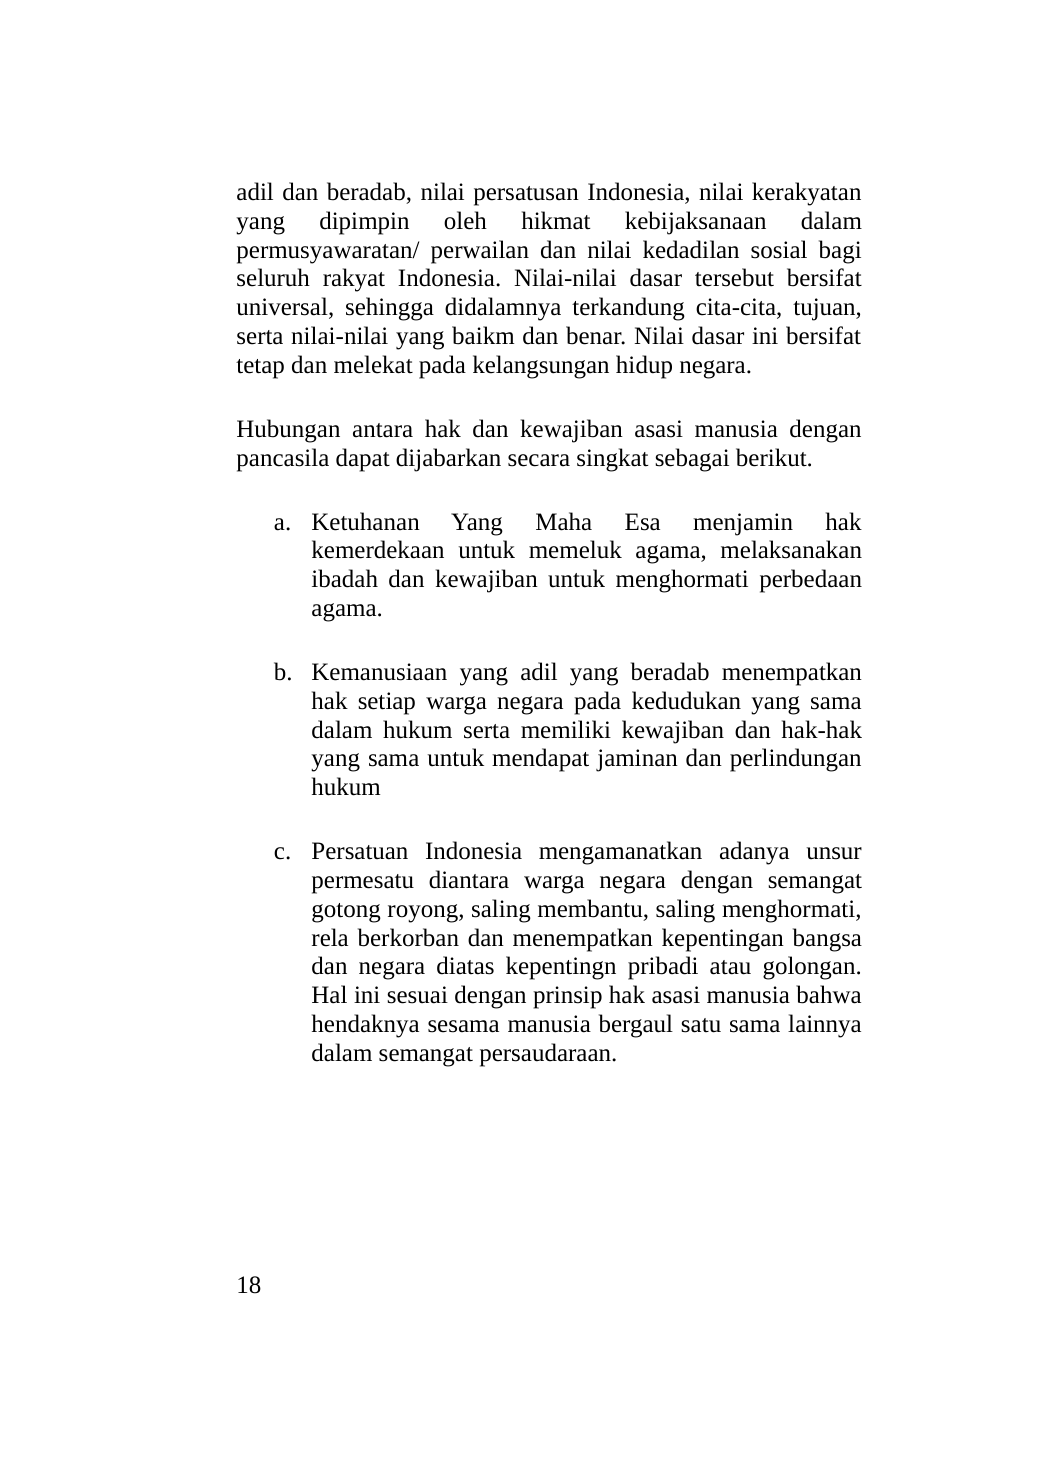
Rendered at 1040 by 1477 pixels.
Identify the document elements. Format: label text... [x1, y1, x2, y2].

list Persatuan Indonesia mengamanatkan adanya unsur permesatu diantara warga negara dengan semangat gotong royong, saling membantu, saling menghormati, rela berkorban dan menempatkan kepentingan bangsa dan negara diatas kepentingn pribadi atau golongan. Hal ini sesuai dengan prinsip hak asasi manusia bahwa hendaknya sesama manusia bergaul satu sama lainnya dalam semangat persaudaraan. [274, 836, 862, 1066]
list Kemanusiaan yang adil yang beradab menempatkan hak setiap warga negara pada kedudukan yang sama dalam hukum serta memiliki kewajiban dan hak-hak yang sama untuk mendapat jaminan dan perlindungan hukum [274, 657, 862, 801]
text adil dan beradab, nilai persatusan Indonesia, nilai kerakyatan yang dipimpin oleh hikmat kebijaksanaan dalam permusyawaratan/ perwailan dan nilai kedadilan sosial bagi seluruh rakyat Indonesia. Nilai-nilai dasar tersebut bersifat universal, sehingga didalamnya terkandung cita-cita, tujuan, serta nilai-nilai yang baikm dan benar. Nilai dasar ini bersifat tetap dan melekat pada kelangsungan hidup negara. [236, 177, 862, 378]
text Hubungan antara hak dan kewajiban asasi manusia dengan pancasila dapat dijabarkan secara singkat sebagai berikut. [236, 414, 862, 471]
list Ketuhanan Yang Maha Esa menjamin hak kemerdekaan untuk memeluk agama, melaksanakan ibadah dan kewajiban untuk menghormati perbedaan agama. [274, 507, 862, 622]
